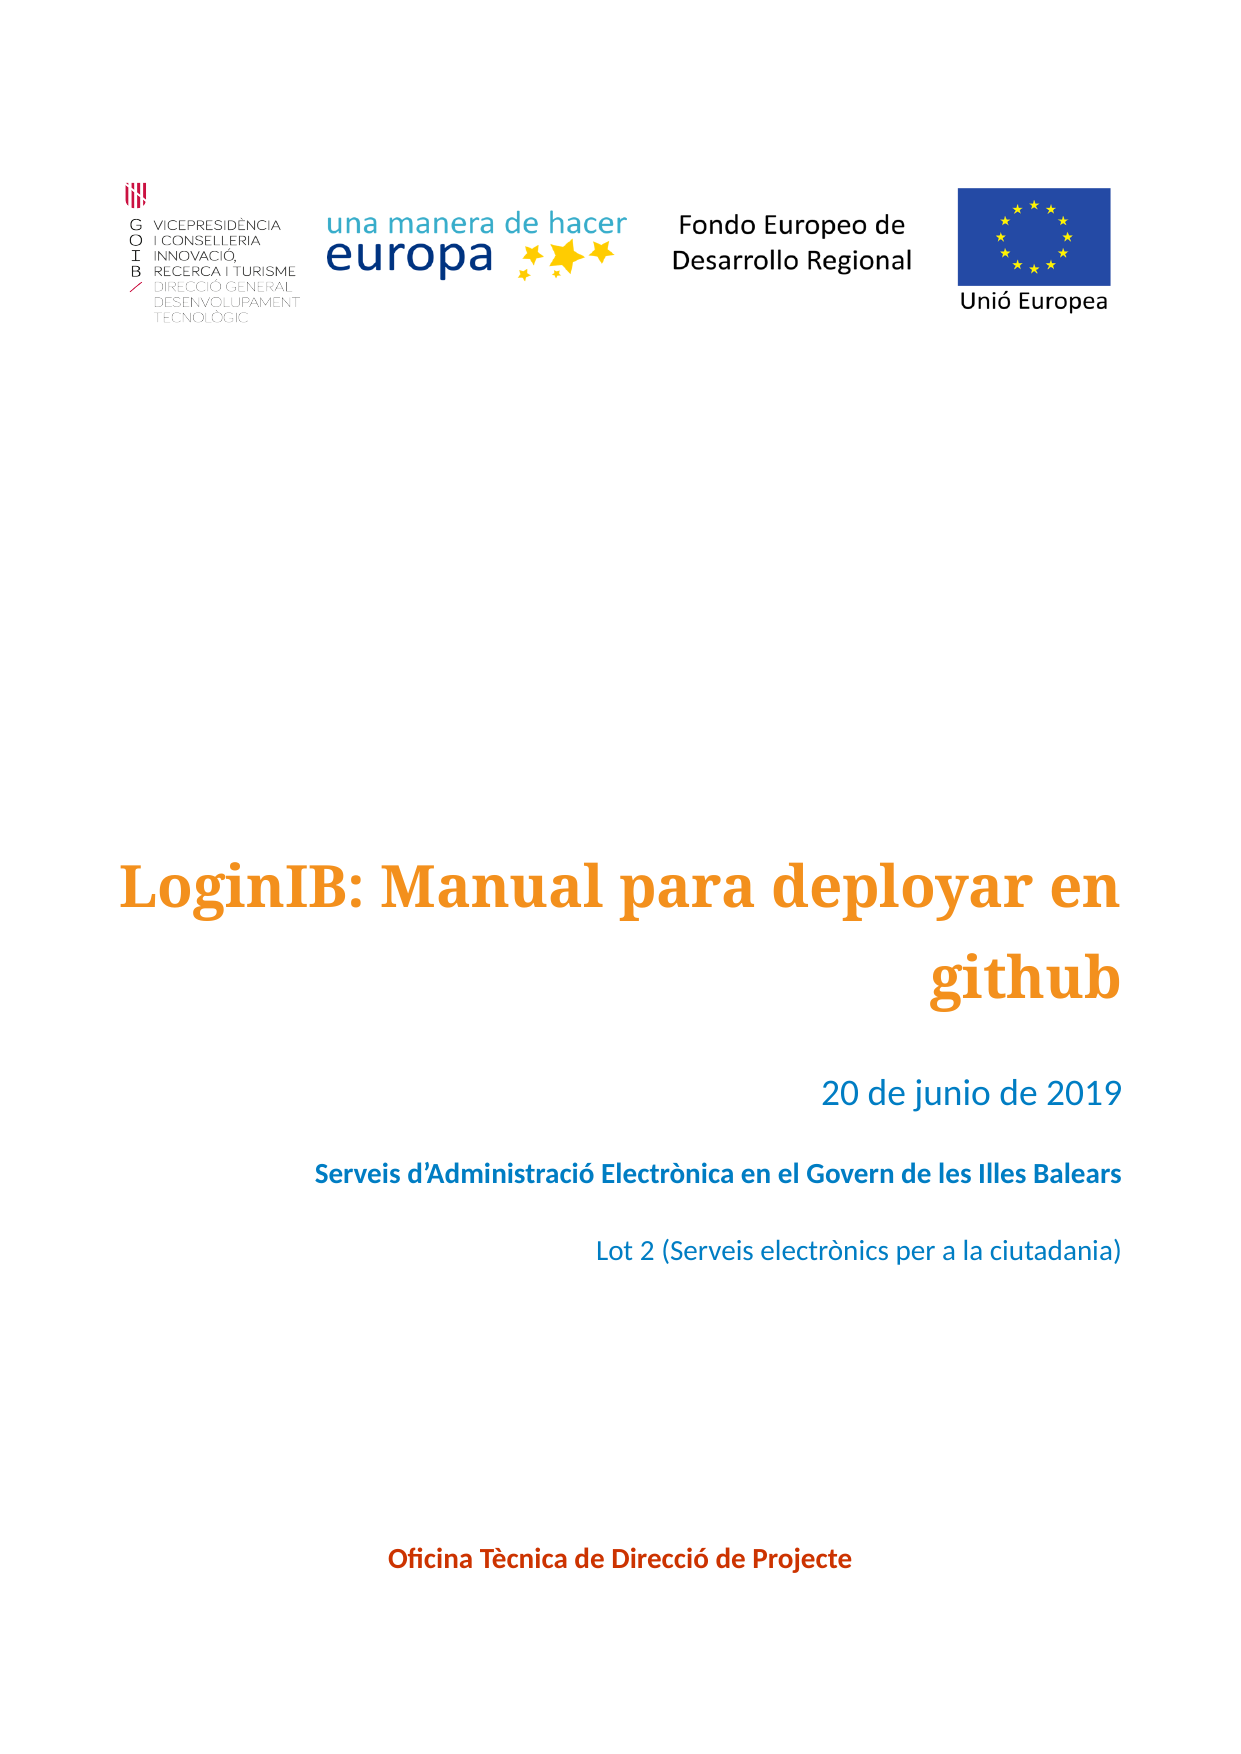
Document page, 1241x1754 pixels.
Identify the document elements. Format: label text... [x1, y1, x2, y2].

text Oficina Tècnica de Direcció de Projecte [118, 1540, 1122, 1576]
text Serveis d’Administració Electrònica en el Govern de les Illes Balears [118, 1156, 1122, 1191]
text LoginIB: Manual para deployar en github [118, 844, 1122, 1015]
text 20 de junio de 2019 [118, 1068, 1122, 1114]
text Lot 2 (Serveis electrònics per a la ciutadania) [118, 1232, 1122, 1268]
